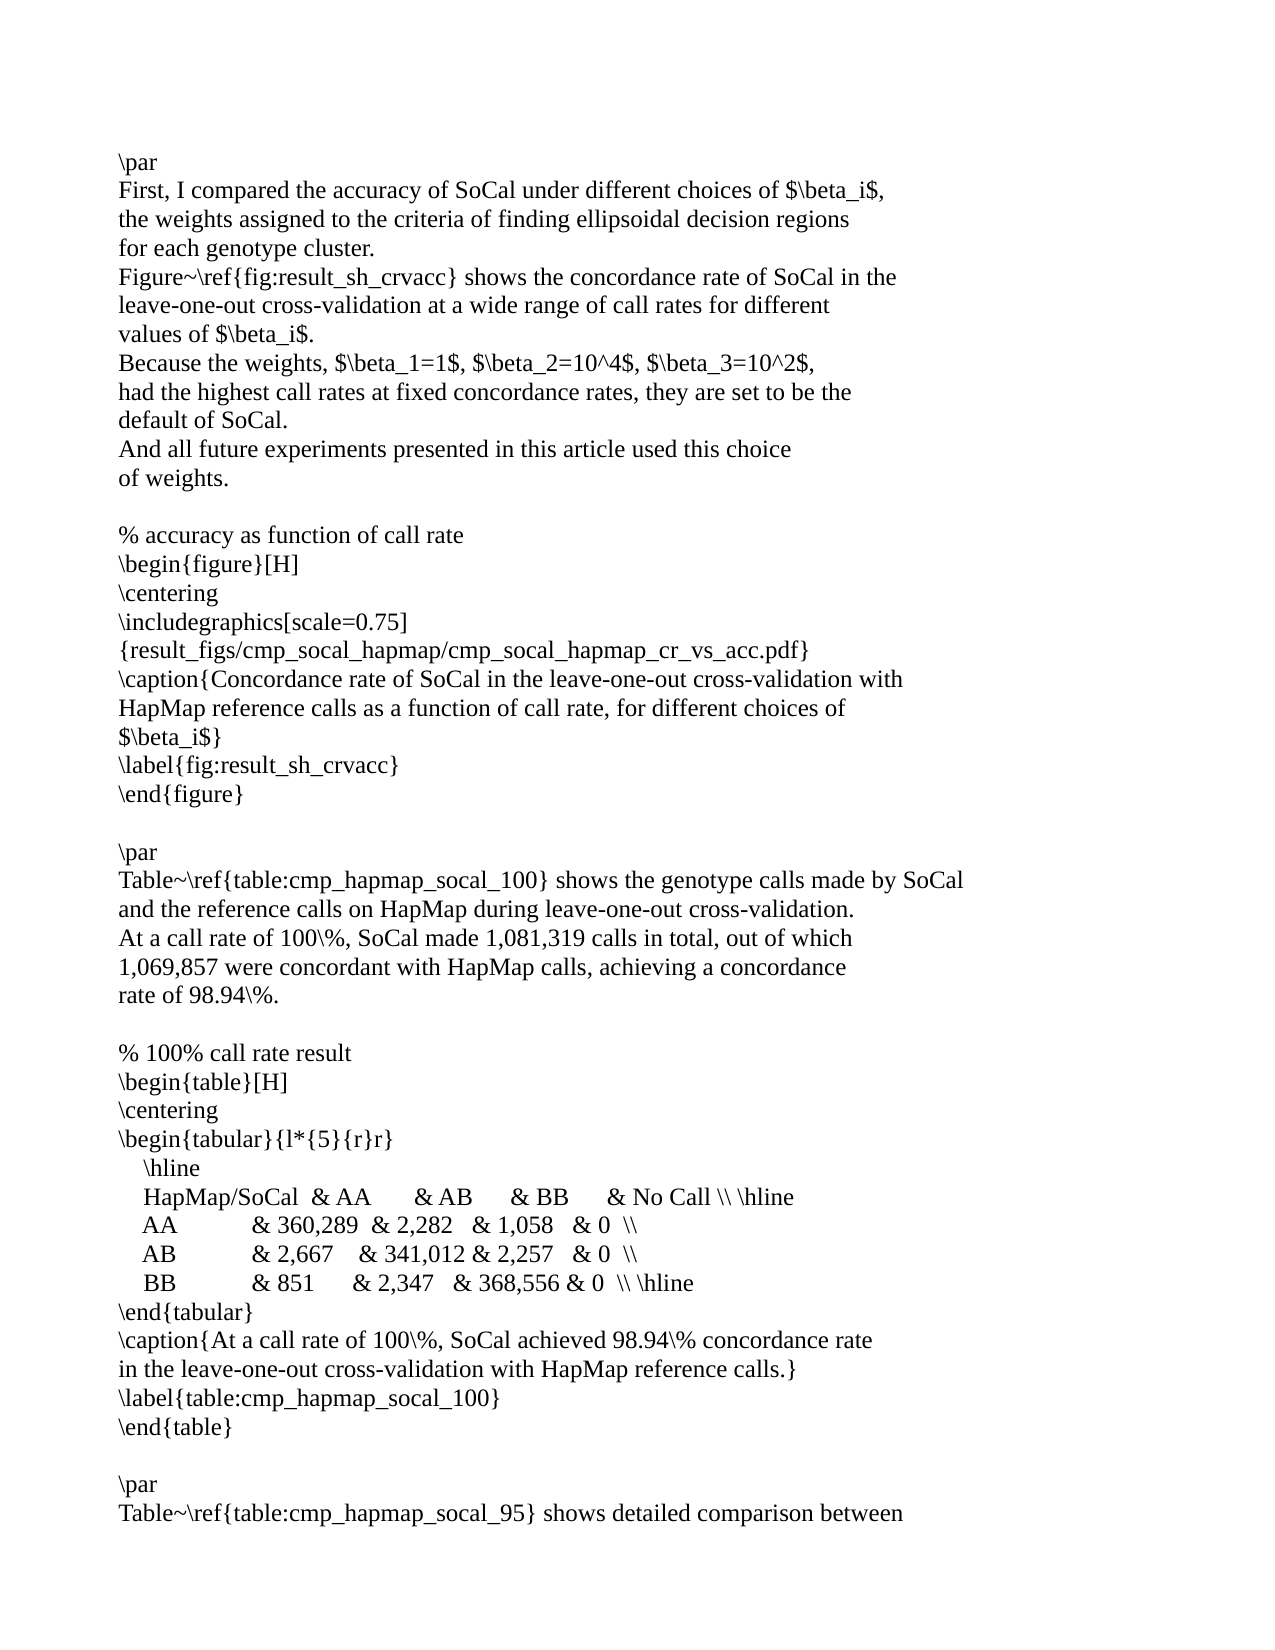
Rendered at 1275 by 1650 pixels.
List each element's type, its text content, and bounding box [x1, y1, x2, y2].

text $\beta_i$} [118, 722, 1157, 751]
text Table~\ref{table:cmp_hapmap_socal_100} shows the genotype calls made by SoCal [118, 866, 1157, 894]
text \begin{table}[H] [118, 1067, 1157, 1096]
text {result_figs/cmp_socal_hapmap/cmp_socal_hapmap_cr_vs_acc.pdf} [118, 636, 1157, 664]
text rate of 98.94\%. [118, 981, 1157, 1009]
text First, I compared the accuracy of SoCal under different choices of $\beta_i$, [118, 176, 1157, 204]
text \par [118, 1469, 1157, 1498]
text \centering [118, 1096, 1157, 1124]
text for each genotype cluster. [118, 233, 1157, 262]
text had the highest call rates at fixed concordance rates, they are set to be the [118, 377, 1157, 406]
text default of SoCal. [118, 406, 1157, 434]
text \par [118, 147, 1157, 176]
text values of $\beta_i$. [118, 319, 1157, 348]
text \end{tabular} [118, 1297, 1157, 1326]
text \end{figure} [118, 779, 1157, 808]
text \begin{tabular}{l*{5}{r}r} [118, 1124, 1157, 1153]
text \label{fig:result_sh_crvacc} [118, 751, 1157, 779]
text HapMap/SoCal & AA & AB & BB & No Call \\ \hline [118, 1182, 1157, 1211]
text of weights. [118, 463, 1157, 492]
text 1,069,857 were concordant with HapMap calls, achieving a concordance [118, 952, 1157, 981]
text Figure~\ref{fig:result_sh_crvacc} shows the concordance rate of SoCal in the [118, 262, 1157, 291]
text \includegraphics[scale=0.75] [118, 607, 1157, 636]
text At a call rate of 100\%, SoCal made 1,081,319 calls in total, out of which [118, 923, 1157, 952]
text and the reference calls on HapMap during leave-one-out cross-validation. [118, 894, 1157, 923]
text \begin{figure}[H] [118, 549, 1157, 578]
text the weights assigned to the criteria of finding ellipsoidal decision regions [118, 204, 1157, 233]
text \caption{Concordance rate of SoCal in the leave-one-out cross-validation with [118, 664, 1157, 693]
text Because the weights, $\beta_1=1$, $\beta_2=10^4$, $\beta_3=10^2$, [118, 348, 1157, 377]
text % accuracy as function of call rate [118, 521, 1157, 549]
text \end{table} [118, 1412, 1157, 1441]
text \caption{At a call rate of 100\%, SoCal achieved 98.94\% concordance rate [118, 1326, 1157, 1354]
text in the leave-one-out cross-validation with HapMap reference calls.} [118, 1354, 1157, 1383]
text \par [118, 837, 1157, 866]
text BB & 851 & 2,347 & 368,556 & 0 \\ \hline [118, 1268, 1157, 1297]
text \centering [118, 578, 1157, 607]
text AB & 2,667 & 341,012 & 2,257 & 0 \\ [118, 1239, 1157, 1268]
text AA & 360,289 & 2,282 & 1,058 & 0 \\ [118, 1211, 1157, 1239]
text \hline [118, 1153, 1157, 1182]
text leave-one-out cross-validation at a wide range of call rates for different [118, 291, 1157, 319]
text HapMap reference calls as a function of call rate, for different choices of [118, 693, 1157, 722]
text And all future experiments presented in this article used this choice [118, 434, 1157, 463]
text % 100% call rate result [118, 1038, 1157, 1067]
text \label{table:cmp_hapmap_socal_100} [118, 1383, 1157, 1412]
text Table~\ref{table:cmp_hapmap_socal_95} shows detailed comparison between [118, 1498, 1157, 1527]
